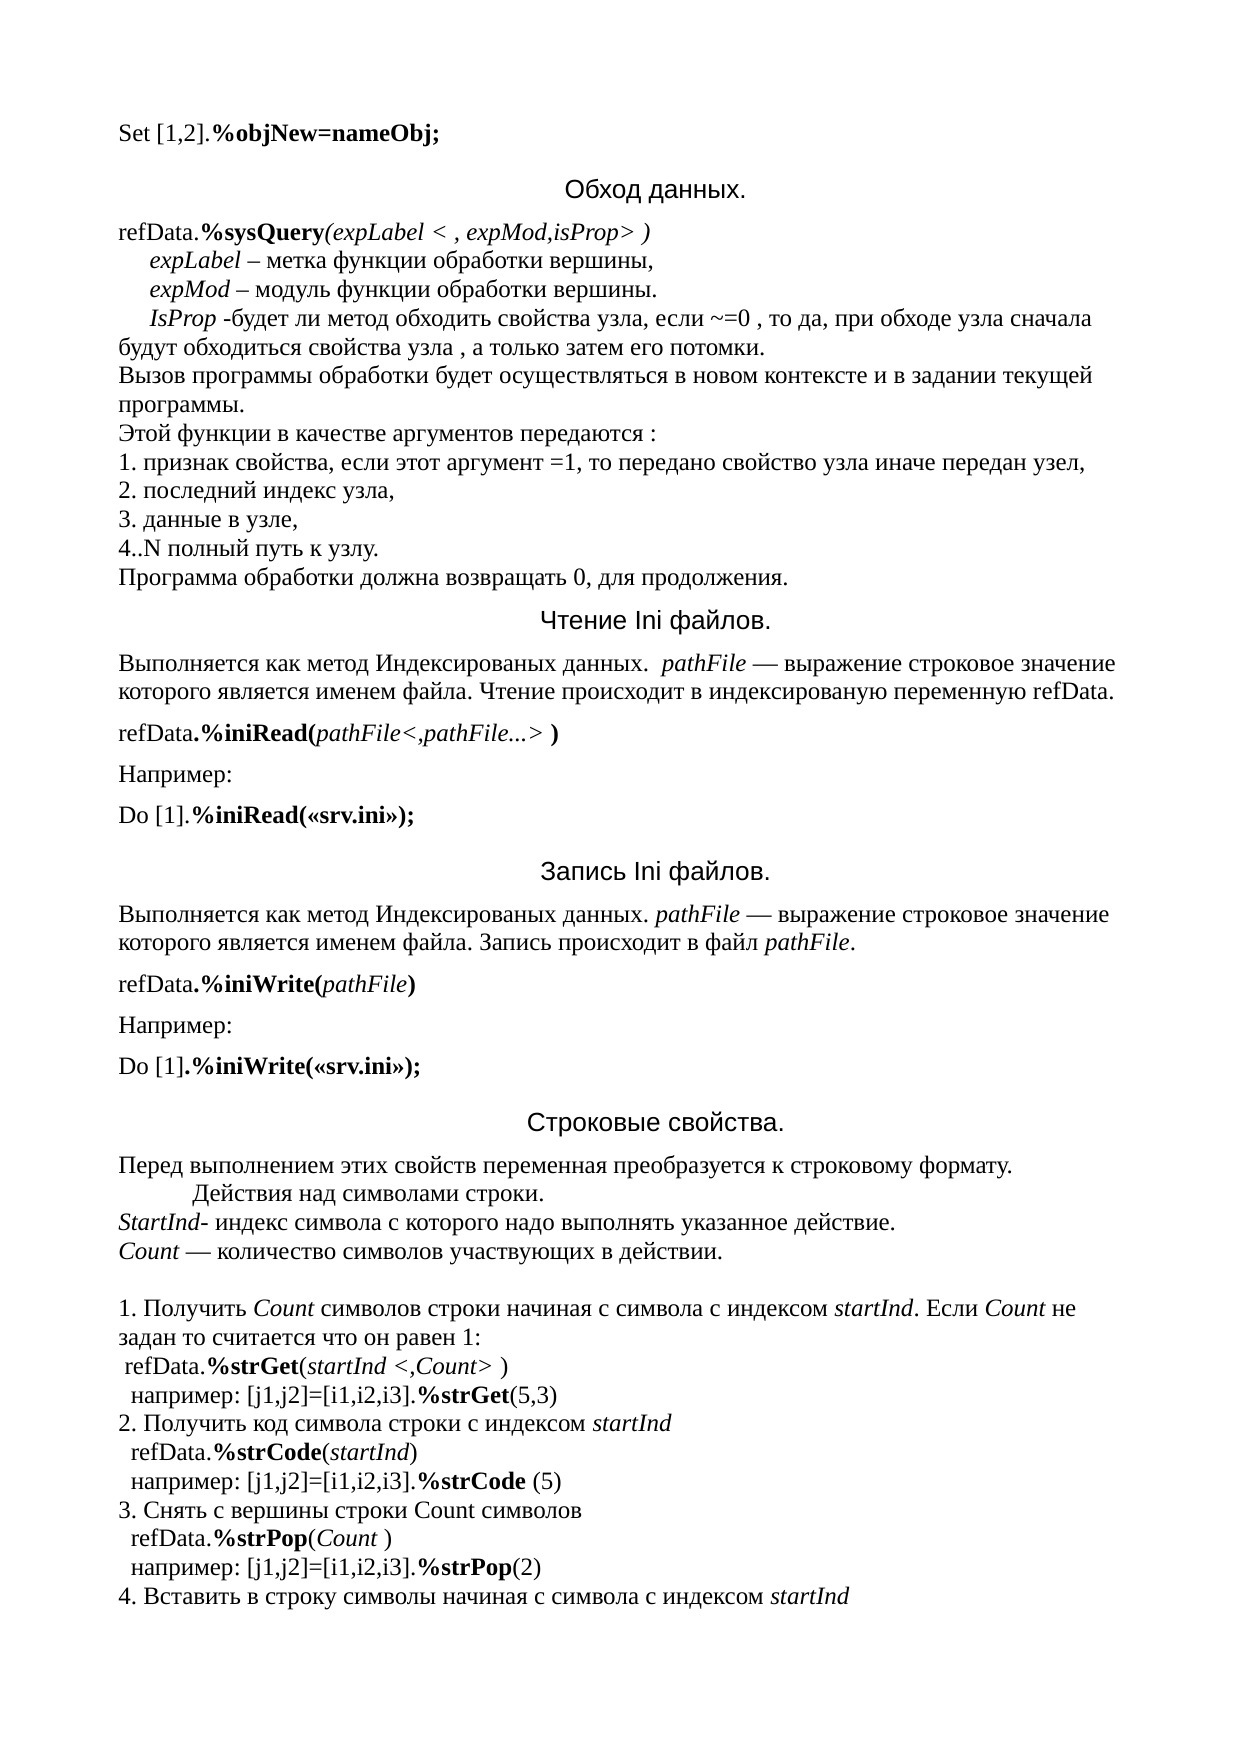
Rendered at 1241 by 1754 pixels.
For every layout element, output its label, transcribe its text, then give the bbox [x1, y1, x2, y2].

text refData.%strPop(Count ) [118, 1523, 1122, 1552]
text например: [j1,j2]=[i1,i2,i3].%strGet(5,3) [118, 1380, 1122, 1408]
text 4..N полный путь к узлу. [118, 533, 1122, 562]
text refData.%iniWrite(pathFile) [118, 969, 1122, 997]
text Выполняется как метод Индексированых данных. pathFile — выражение строковое значение которого является именем файла. Запись происходит в файл pathFile. [118, 899, 1122, 956]
text Выполняется как метод Индексированых данных. pathFile — выражение строковое значение которого является именем файла. Чтение происходит в индексированую переменную refData. [118, 648, 1122, 705]
text Set [1,2].%objNew=nameObj; [118, 118, 1122, 147]
text refData.%strGet(startInd <,Count> ) [118, 1351, 1122, 1380]
text Этой функции в качестве аргументов передаются : [118, 418, 1122, 447]
text Действия над символами строки. [118, 1178, 1122, 1207]
text Do [1].%iniRead(«srv.ini»); [118, 800, 1122, 829]
text 3. данные в узле, [118, 504, 1122, 533]
subtitle Чтение Ini файлов. [189, 605, 1122, 635]
text expMod – модуль функции обработки вершины. [118, 274, 1122, 303]
text Count — количество символов участвующих в действии. [118, 1236, 1122, 1265]
text Программа обработки должна возвращать 0, для продолжения. [118, 562, 1122, 590]
text expLabel – метка функции обработки вершины, [118, 245, 1122, 274]
subtitle Запись Ini файлов. [189, 856, 1122, 886]
text 3. Снять с вершины строки Count символов [118, 1495, 1122, 1523]
text Вызов программы обработки будет осуществляться в новом контексте и в задании текущей программы. [118, 360, 1122, 418]
text refData.%strCode(startInd) [118, 1437, 1122, 1466]
text refData.%iniRead(pathFile<,pathFile...> ) [118, 718, 1122, 746]
text refData.%sysQuery(expLabel < , expMod,isProp> ) [118, 217, 1122, 245]
text Например: [118, 1010, 1122, 1039]
text Do [1].%iniWrite(«srv.ini»); [118, 1051, 1122, 1080]
text IsProp -будет ли метод обходить свойства узла, если ~=0 , то да, при обходе узла сначала будут обходиться свойства узла , а только затем его потомки. [118, 303, 1122, 360]
text 1. признак свойства, если этот аргумент =1, то передано свойство узла иначе передан узел, [118, 447, 1122, 475]
text 2. Получить код символа строки с индексом startInd [118, 1408, 1122, 1437]
text например: [j1,j2]=[i1,i2,i3].%strPop(2) [118, 1552, 1122, 1581]
text 1. Получить Count символов строки начиная с символа с индексом startInd. Если Count не задан то считается что он равен 1: [118, 1293, 1122, 1351]
text StartInd- индекс символа с которого надо выполнять указанное действие. [118, 1207, 1122, 1236]
text 2. последний индекс узла, [118, 475, 1122, 504]
subtitle Строковые свойства. [189, 1107, 1122, 1137]
text Например: [118, 759, 1122, 788]
text Перед выполнением этих свойств переменная преобразуется к строковому формату. [118, 1150, 1122, 1178]
text например: [j1,j2]=[i1,i2,i3].%strCode (5) [118, 1466, 1122, 1495]
text 4. Вставить в строку символы начиная с символа с индексом startInd [118, 1581, 1122, 1610]
